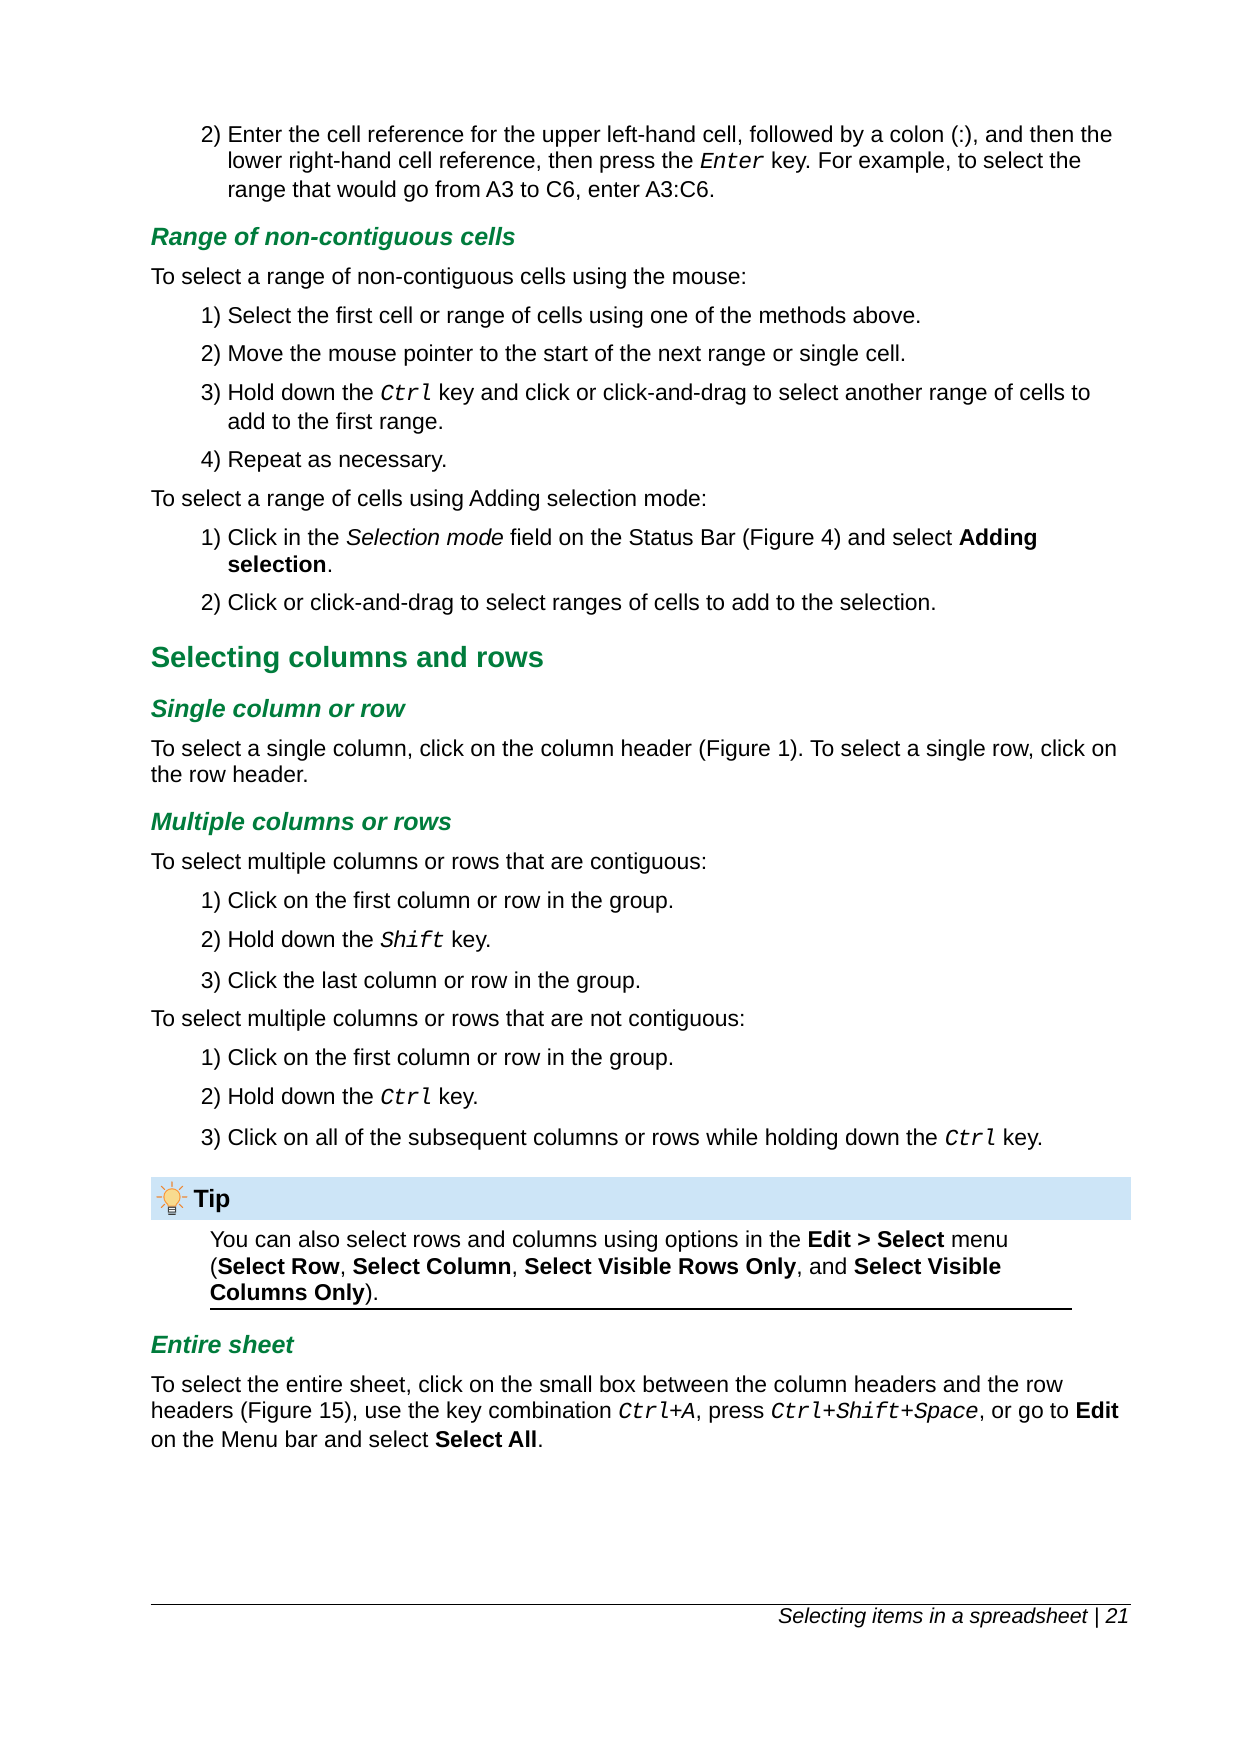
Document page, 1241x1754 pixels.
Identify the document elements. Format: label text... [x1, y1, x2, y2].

list Hold down the Shift key. [227, 926, 1131, 954]
list Click on all of the subsequent columns or rows while holding down the Ctrl key. [227, 1124, 1131, 1152]
list Hold down the Ctrl key and click or click-and-drag to select another range of cells to add to the first range. [227, 379, 1131, 434]
subtitle Tip [151, 1177, 1131, 1220]
list Select the first cell or range of cells using one of the methods above. [227, 302, 1131, 328]
subtitle Entire sheet [151, 1330, 1131, 1358]
text To select the entire sheet, click on the small box between the column headers and the row headers (Figure 15), use the key combination Ctrl+A, press Ctrl+Shift+Space, or go to Edit on the Menu bar and select Select All. [151, 1371, 1131, 1452]
list Click on the first column or row in the group. [227, 887, 1131, 913]
subtitle Multiple columns or rows [151, 807, 1131, 836]
list Click in the Selection mode field on the Status Bar (Figure 4) and select Adding selection. [227, 524, 1131, 577]
subtitle Range of non-contiguous cells [151, 222, 1131, 250]
list Click the last column or row in the group. [227, 967, 1131, 993]
list Move the mouse pointer to the start of the next range or single cell. [227, 340, 1131, 367]
text To select a single column, click on the column header (Figure 1). To select a single row, click on the row header. [151, 735, 1131, 787]
subtitle Selecting columns and rows [151, 641, 1131, 674]
list Hold down the Ctrl key. [227, 1083, 1131, 1111]
list Click on the first column or row in the group. [227, 1044, 1131, 1071]
list To select a range of non-contiguous cells using the mouse: [151, 263, 1131, 289]
text You can also select rows and columns using options in the Edit > Select menu (Select Row, Select Column, Select Visible Rows Only, and Select Visible Columns Only). [209, 1226, 1072, 1310]
list Repeat as necessary. [227, 446, 1131, 473]
list Enter the cell reference for the upper left-hand cell, followed by a colon (:), and then the lower right-hand cell reference, then press the Enter key. For example, to select the range that would go from A3 to C6, enter A3:C6. [227, 121, 1131, 202]
list Click or click-and-drag to select ranges of cells to add to the selection. [227, 589, 1131, 616]
subtitle Single column or row [151, 693, 1131, 722]
list To select multiple columns or rows that are contiguous: [151, 848, 1131, 874]
list To select a range of cells using Adding selection mode: [151, 485, 1131, 512]
list To select multiple columns or rows that are not contiguous: [151, 1005, 1131, 1032]
